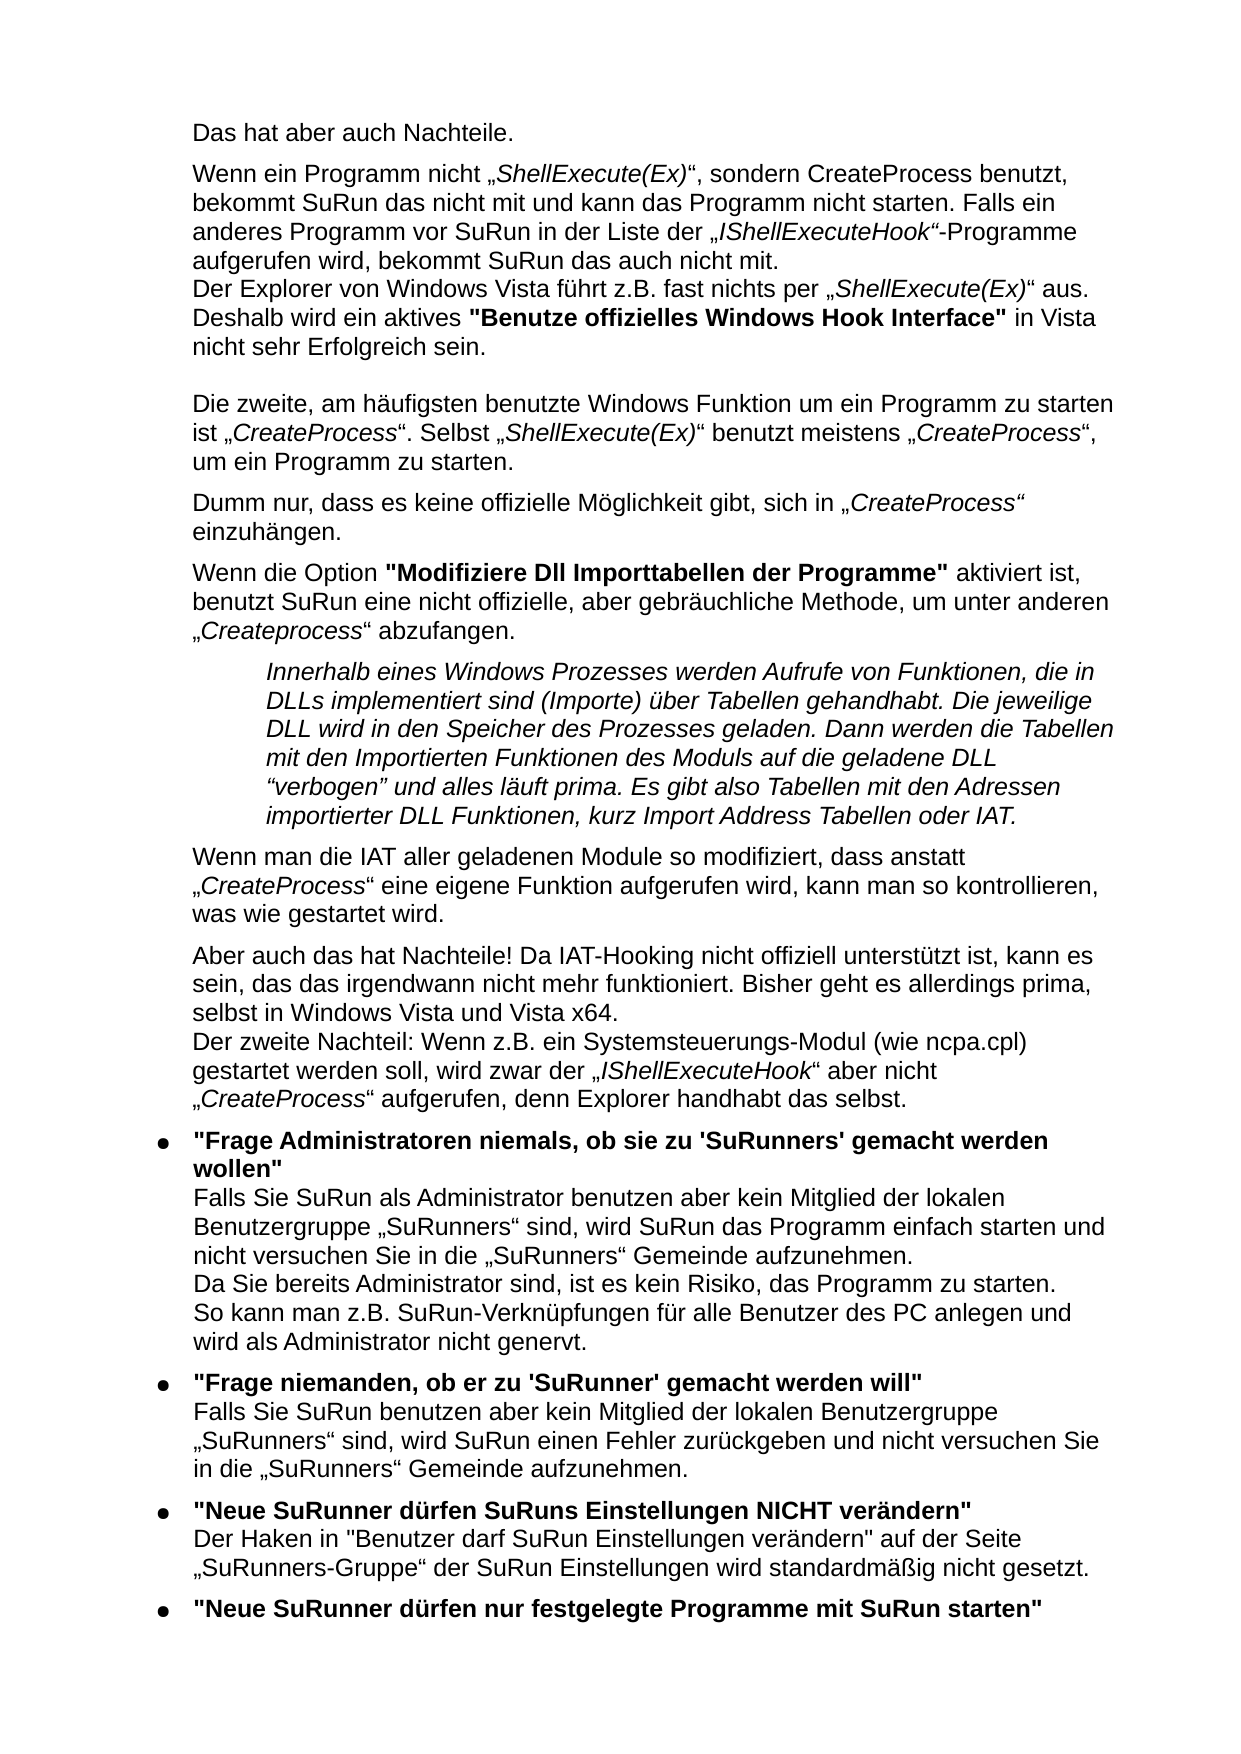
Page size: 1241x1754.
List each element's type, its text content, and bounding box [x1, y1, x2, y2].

text Dumm nur, dass es keine offizielle Möglichkeit gibt, sich in „CreateProcess“ einzuhängen. [192, 488, 1122, 546]
list "Neue SuRunner dürfen SuRuns Einstellungen NICHT verändern" Der Haken in "Benutzer darf SuRun Einstellungen verändern" auf der Seite „SuRunners-Gruppe“ der SuRun Einstellungen wird standardmäßig nicht gesetzt. [156, 1496, 1122, 1582]
text Innerhalb eines Windows Prozesses werden Aufrufe von Funktionen, die in DLLs implementiert sind (Importe) über Tabellen gehandhabt. Die jeweilige DLL wird in den Speicher des Prozesses geladen. Dann werden die Tabellen mit den Importierten Funktionen des Moduls auf die geladene DLL “verbogen” und alles läuft prima. Es gibt also Tabellen mit den Adressen importierter DLL Funktionen, kurz Import Address Tabellen oder IAT. [266, 657, 1122, 829]
list "Frage niemanden, ob er zu 'SuRunner' gemacht werden will" Falls Sie SuRun benutzen aber kein Mitglied der lokalen Benutzergruppe „SuRunners“ sind, wird SuRun einen Fehler zurückgeben und nicht versuchen Sie in die „SuRunners“ Gemeinde aufzunehmen. [156, 1368, 1122, 1483]
text Wenn man die IAT aller geladenen Module so modifiziert, dass anstatt „CreateProcess“ eine eigene Funktion aufgerufen wird, kann man so kontrollieren, was wie gestartet wird. [192, 842, 1122, 928]
text Wenn ein Programm nicht „ShellExecute(Ex)“, sondern CreateProcess benutzt, bekommt SuRun das nicht mit und kann das Programm nicht starten. Falls ein anderes Programm vor SuRun in der Liste der „IShellExecuteHook“-Programme aufgerufen wird, bekommt SuRun das auch nicht mit. Der Explorer von Windows Vista führt z.B. fast nichts per „ShellExecute(Ex)“ aus. Deshalb wird ein aktives "Benutze offizielles Windows Hook Interface" in Vista nicht sehr Erfolgreich sein. Die zweite, am häufigsten benutzte Windows Funktion um ein Programm zu starten ist „CreateProcess“. Selbst „ShellExecute(Ex)“ benutzt meistens „CreateProcess“, um ein Programm zu starten. [192, 159, 1122, 476]
text Das hat aber auch Nachteile. [192, 118, 1122, 147]
list "Neue SuRunner dürfen nur festgelegte Programme mit SuRun starten" [156, 1594, 1122, 1623]
list "Frage Administratoren niemals, ob sie zu 'SuRunners' gemacht werden wollen" Falls Sie SuRun als Administrator benutzen aber kein Mitglied der lokalen Benutzergruppe „SuRunners“ sind, wird SuRun das Programm einfach starten und nicht versuchen Sie in die „SuRunners“ Gemeinde aufzunehmen. Da Sie bereits Administrator sind, ist es kein Risiko, das Programm zu starten. So kann man z.B. SuRun-Verknüpfungen für alle Benutzer des PC anlegen und wird als Administrator nicht genervt. [156, 1126, 1122, 1356]
text Wenn die Option "Modifiziere Dll Importtabellen der Programme" aktiviert ist, benutzt SuRun eine nicht offizielle, aber gebräuchliche Methode, um unter anderen „Createprocess“ abzufangen. [192, 558, 1122, 644]
text Aber auch das hat Nachteile! Da IAT-Hooking nicht offiziell unterstützt ist, kann es sein, das das irgendwann nicht mehr funktioniert. Bisher geht es allerdings prima, selbst in Windows Vista und Vista x64. Der zweite Nachteil: Wenn z.B. ein Systemsteuerungs-Modul (wie ncpa.cpl) gestartet werden soll, wird zwar der „IShellExecuteHook“ aber nicht „CreateProcess“ aufgerufen, denn Explorer handhabt das selbst. [192, 941, 1122, 1113]
